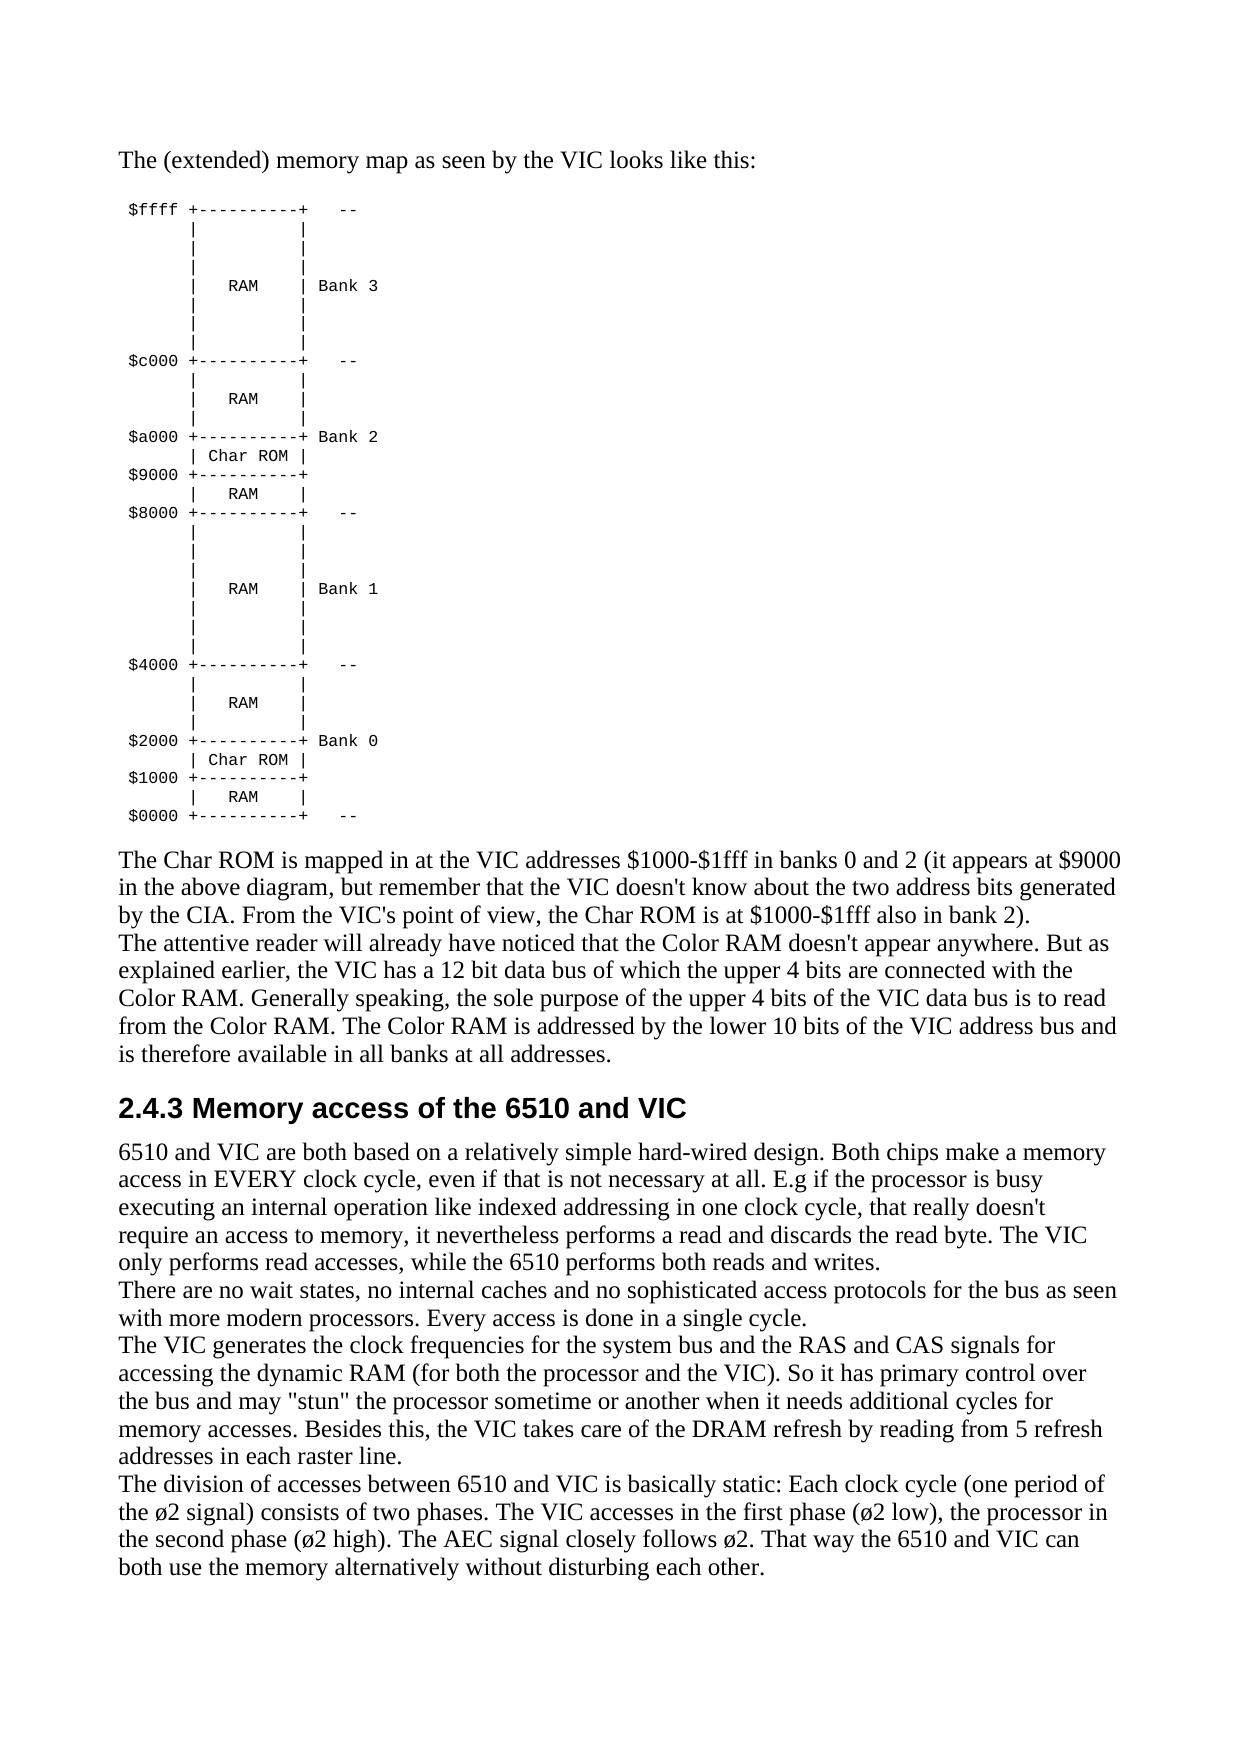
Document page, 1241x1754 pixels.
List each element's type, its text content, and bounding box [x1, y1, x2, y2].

text There are no wait states, no internal caches and no sophisticated access protocols for the bus as seen with more modern processors. Every access is done in a single cycle. [118, 1276, 1122, 1332]
text | RAM | [118, 486, 1122, 504]
text | | [118, 618, 1122, 637]
text | | [118, 239, 1122, 258]
text | | [118, 713, 1122, 732]
text $ffff +----------+ -- [118, 201, 1122, 220]
text $c000 +----------+ -- [118, 353, 1122, 372]
text | | [118, 675, 1122, 694]
text | | [118, 315, 1122, 334]
text | RAM | [118, 694, 1122, 713]
text $2000 +----------+ Bank 0 [118, 732, 1122, 751]
text 6510 and VIC are both based on a relatively simple hard-wired design. Both chips make a memory access in EVERY clock cycle, even if that is not necessary at all. E.g if the processor is busy executing an internal operation like indexed addressing in one clock cycle, that really doesn't require an access to memory, it nevertheless performs a read and discards the read byte. The VIC only performs read accesses, while the 6510 performs both reads and writes. [118, 1138, 1122, 1276]
text The attentive reader will already have noticed that the Color RAM doesn't appear anywhere. But as explained earlier, the VIC has a 12 bit data bus of which the upper 4 bits are connected with the Color RAM. Generally speaking, the sole purpose of the upper 4 bits of the VIC data bus is to read from the Color RAM. The Color RAM is addressed by the lower 10 bits of the VIC address bus and is therefore available in all banks at all addresses. [118, 929, 1122, 1067]
text | | [118, 599, 1122, 618]
text $a000 +----------+ Bank 2 [118, 429, 1122, 448]
text The division of accesses between 6510 and VIC is basically static: Each clock cycle (one period of the ø2 signal) consists of two phases. The VIC accesses in the first phase (ø2 low), the processor in the second phase (ø2 high). The AEC signal closely follows ø2. That way the 6510 and VIC can both use the memory alternatively without disturbing each other. [118, 1470, 1122, 1581]
text $9000 +----------+ [118, 467, 1122, 486]
text $0000 +----------+ -- [118, 808, 1122, 827]
text $8000 +----------+ -- [118, 504, 1122, 523]
text | Char ROM | [118, 448, 1122, 467]
text | | [118, 258, 1122, 277]
text | RAM | [118, 391, 1122, 410]
text | | [118, 296, 1122, 315]
text The Char ROM is mapped in at the VIC addresses $1000-$1fff in banks 0 and 2 (it appears at $9000 in the above diagram, but remember that the VIC doesn't know about the two address bits generated by the CIA. From the VIC's point of view, the Char ROM is at $1000-$1fff also in bank 2). [118, 846, 1122, 929]
text $4000 +----------+ -- [118, 656, 1122, 675]
text | | [118, 410, 1122, 429]
text | | [118, 542, 1122, 561]
text $1000 +----------+ [118, 770, 1122, 789]
text | | [118, 637, 1122, 656]
text The (extended) memory map as seen by the VIC looks like this: [118, 146, 1122, 173]
text | | [118, 523, 1122, 542]
text | | [118, 561, 1122, 580]
text The VIC generates the clock frequencies for the system bus and the RAS and CAS signals for accessing the dynamic RAM (for both the processor and the VIC). So it has primary control over the bus and may "stun" the processor sometime or another when it needs additional cycles for memory accesses. Besides this, the VIC takes care of the DRAM refresh by reading from 5 refresh addresses in each raster line. [118, 1332, 1122, 1470]
text | RAM | Bank 3 [118, 277, 1122, 296]
subtitle Memory access of the 6510 and VIC [118, 1092, 1122, 1125]
text | Char ROM | [118, 751, 1122, 770]
text | RAM | [118, 789, 1122, 808]
text | | [118, 334, 1122, 353]
text | | [118, 372, 1122, 391]
text | | [118, 220, 1122, 239]
text | RAM | Bank 1 [118, 580, 1122, 599]
